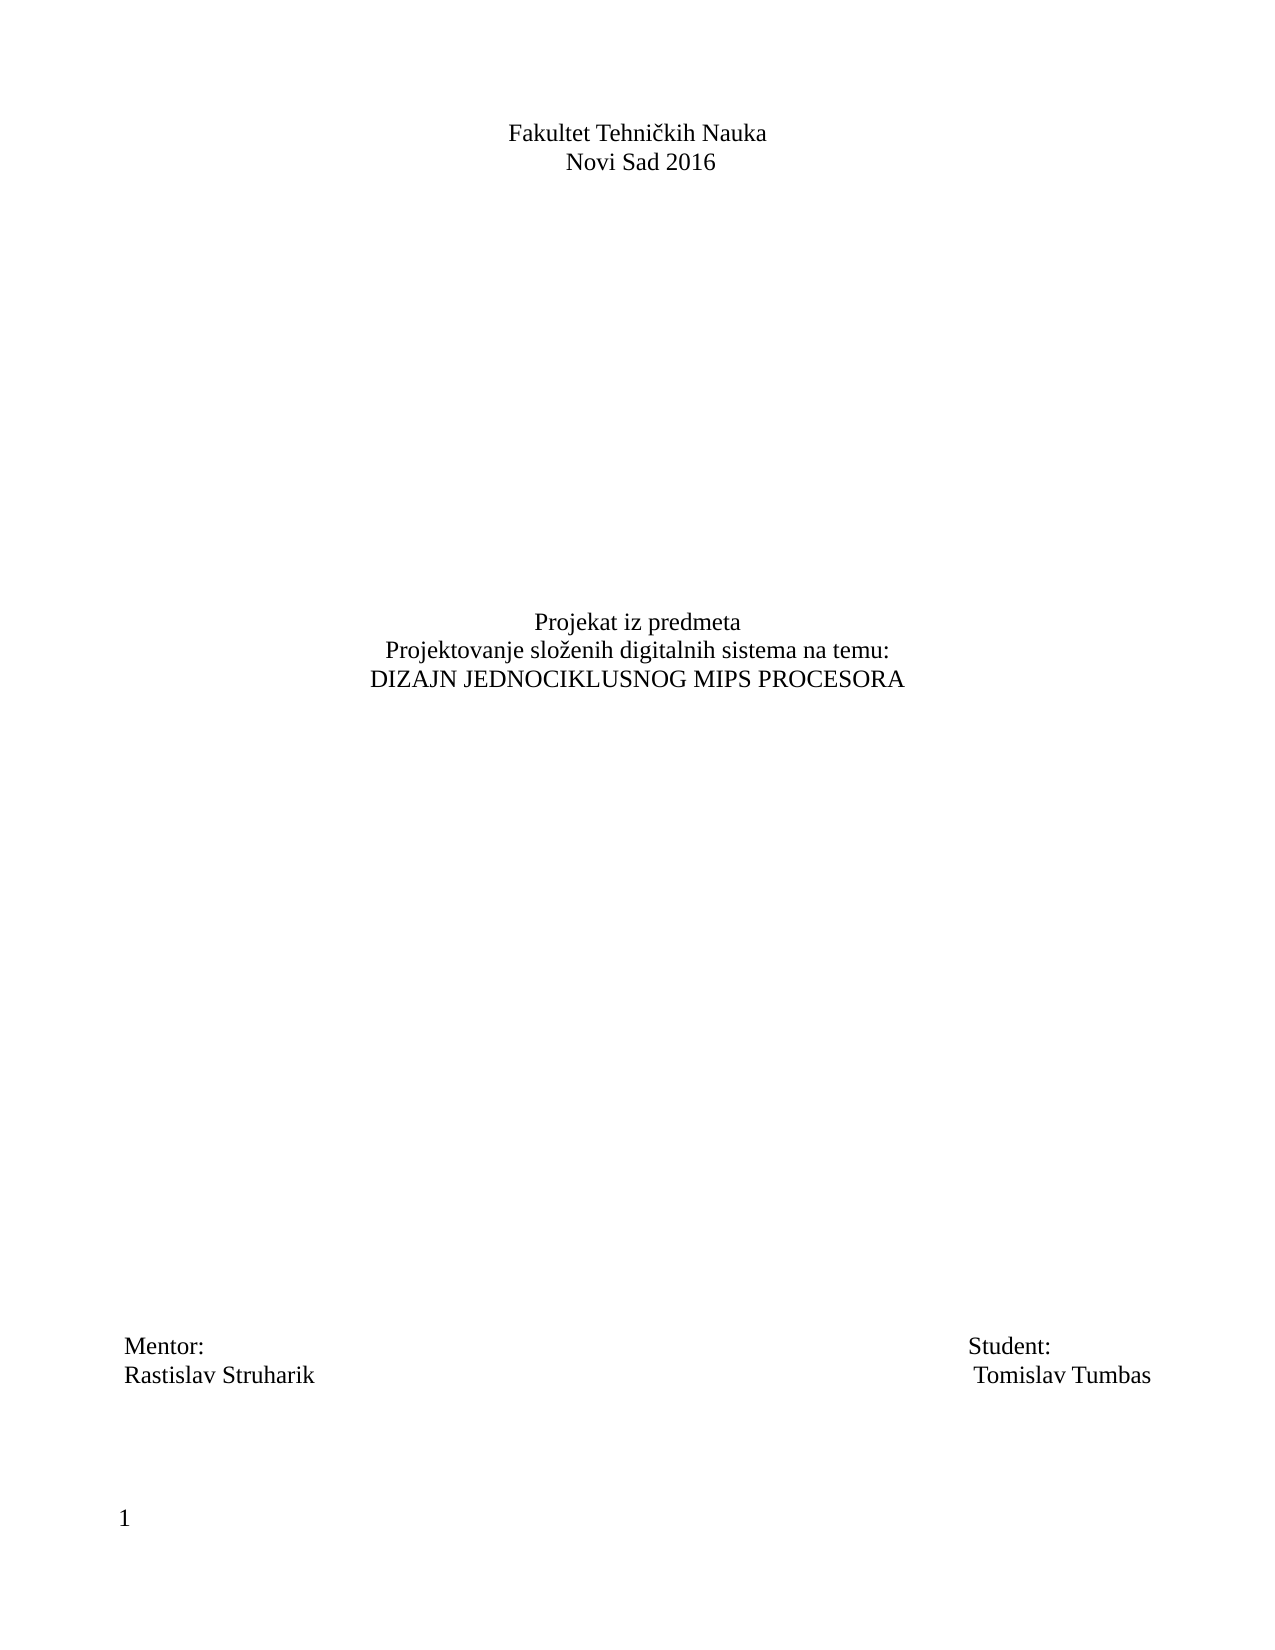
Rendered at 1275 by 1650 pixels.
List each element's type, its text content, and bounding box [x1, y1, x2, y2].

text Fakultet Tehničkih Nauka [118, 118, 1157, 147]
text Projekat iz predmeta [118, 607, 1157, 636]
table_header Student: Tomislav Tumbas [638, 1326, 1157, 1394]
text DIZAJN JEDNOCIKLUSNOG MIPS PROCESORA [118, 664, 1157, 693]
text Novi Sad 2016 [118, 147, 1157, 176]
table_header Mentor: Rastislav Struharik [118, 1326, 637, 1394]
text Projektovanje složenih digitalnih sistema na temu: [118, 636, 1157, 664]
